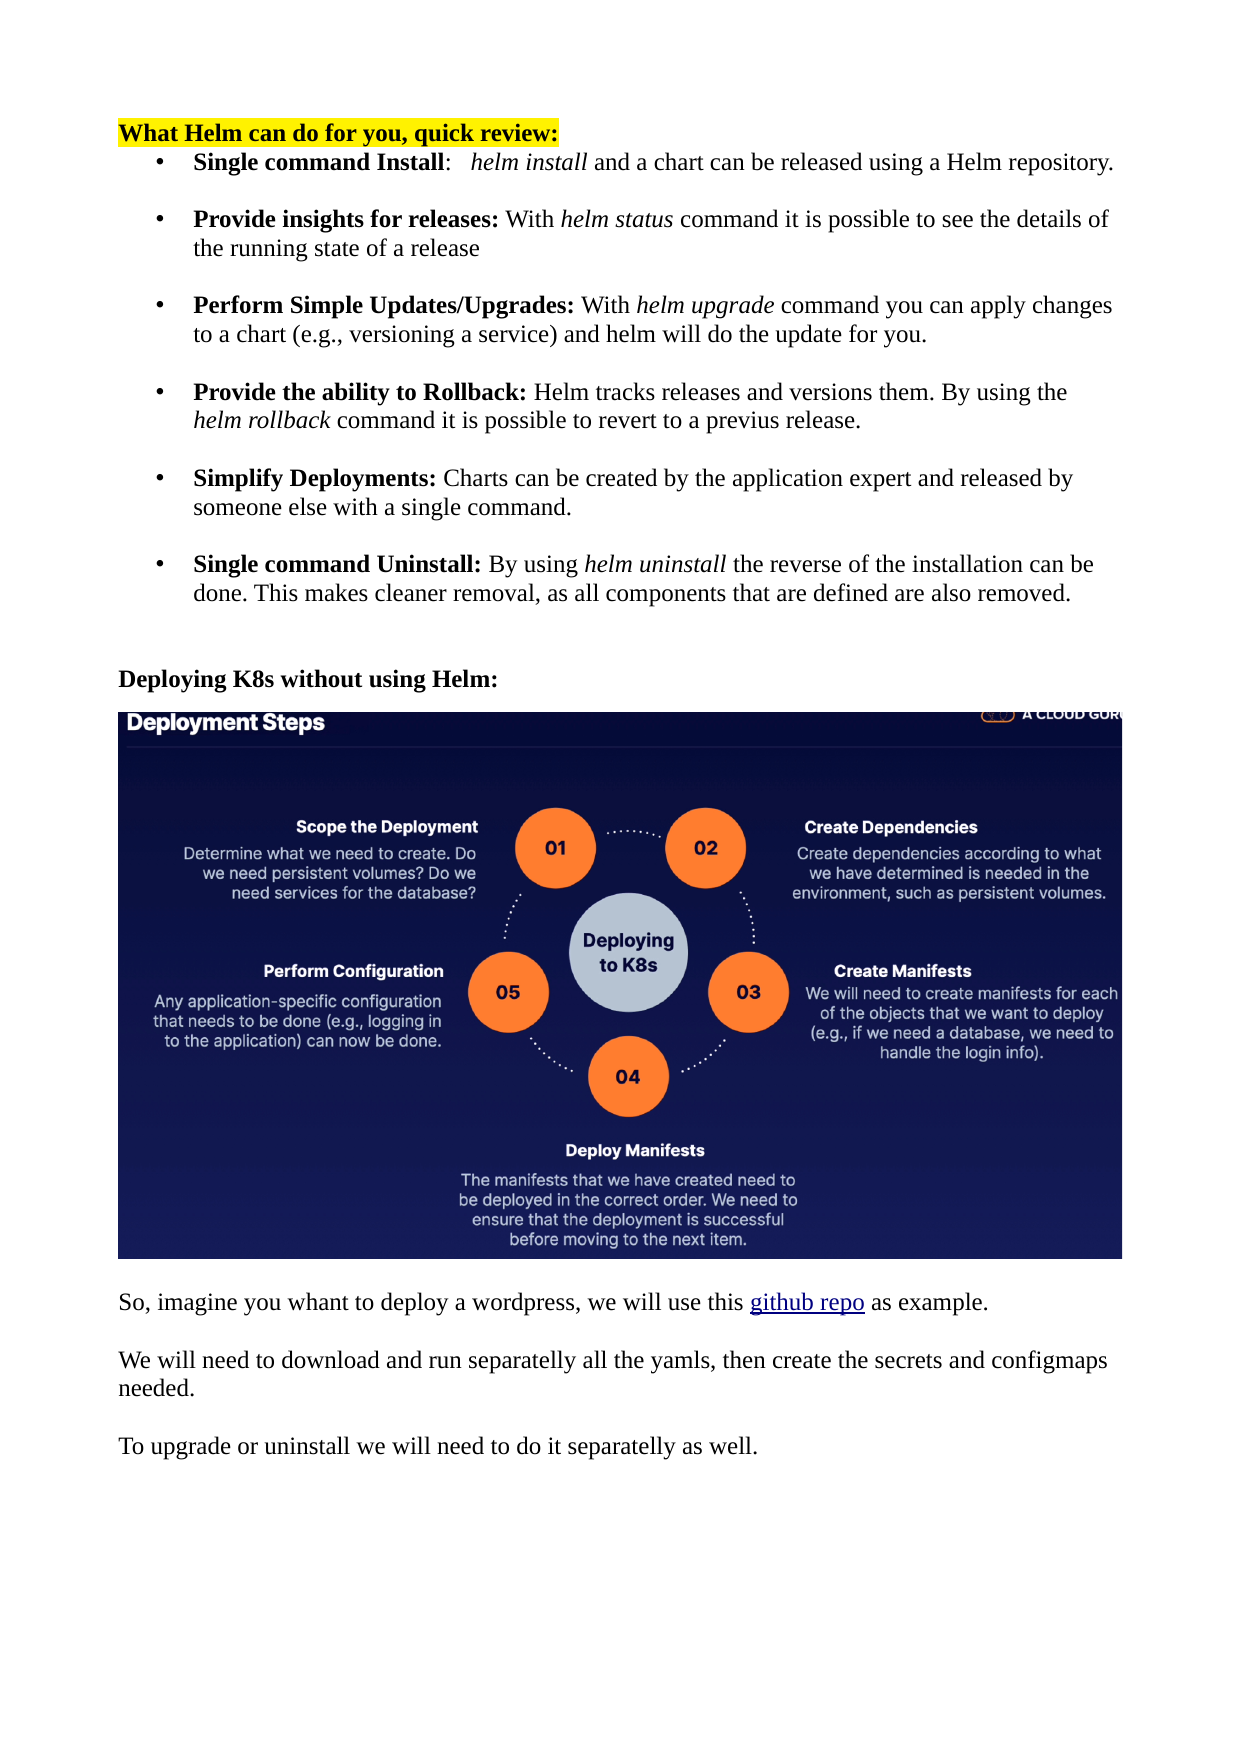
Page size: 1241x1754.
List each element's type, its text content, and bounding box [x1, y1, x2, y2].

text What Helm can do for you, quick review: [118, 118, 1122, 147]
text To upgrade or uninstall we will need to do it separatelly as well. [118, 1431, 1122, 1460]
list Single command Install: helm install and a chart can be released using a Helm repository. [156, 147, 1122, 176]
list Provide the ability to Rollback: Helm tracks releases and versions them. By using the helm rollback command it is possible to revert to a previus release. [156, 377, 1122, 434]
picture [118, 712, 1123, 1259]
list Provide insights for releases: With helm status command it is possible to see the details of the running state of a release [156, 204, 1122, 262]
list Simplify Deployments: Charts can be created by the application expert and released by someone else with a single command. [156, 463, 1122, 521]
text We will need to download and run separatelly all the yamls, then create the secrets and configmaps needed. [118, 1345, 1122, 1402]
text Deploying K8s without using Helm: [118, 664, 1122, 693]
list Single command Uninstall: By using helm uninstall the reverse of the installation can be done. This makes cleaner removal, as all components that are defined are also removed. [156, 549, 1122, 607]
list Perform Simple Updates/Upgrades: With helm upgrade command you can apply changes to a chart (e.g., versioning a service) and helm will do the update for you. [156, 291, 1122, 348]
text So, imagine you whant to deploy a wordpress, we will use this github repo as example. [118, 1287, 1122, 1316]
